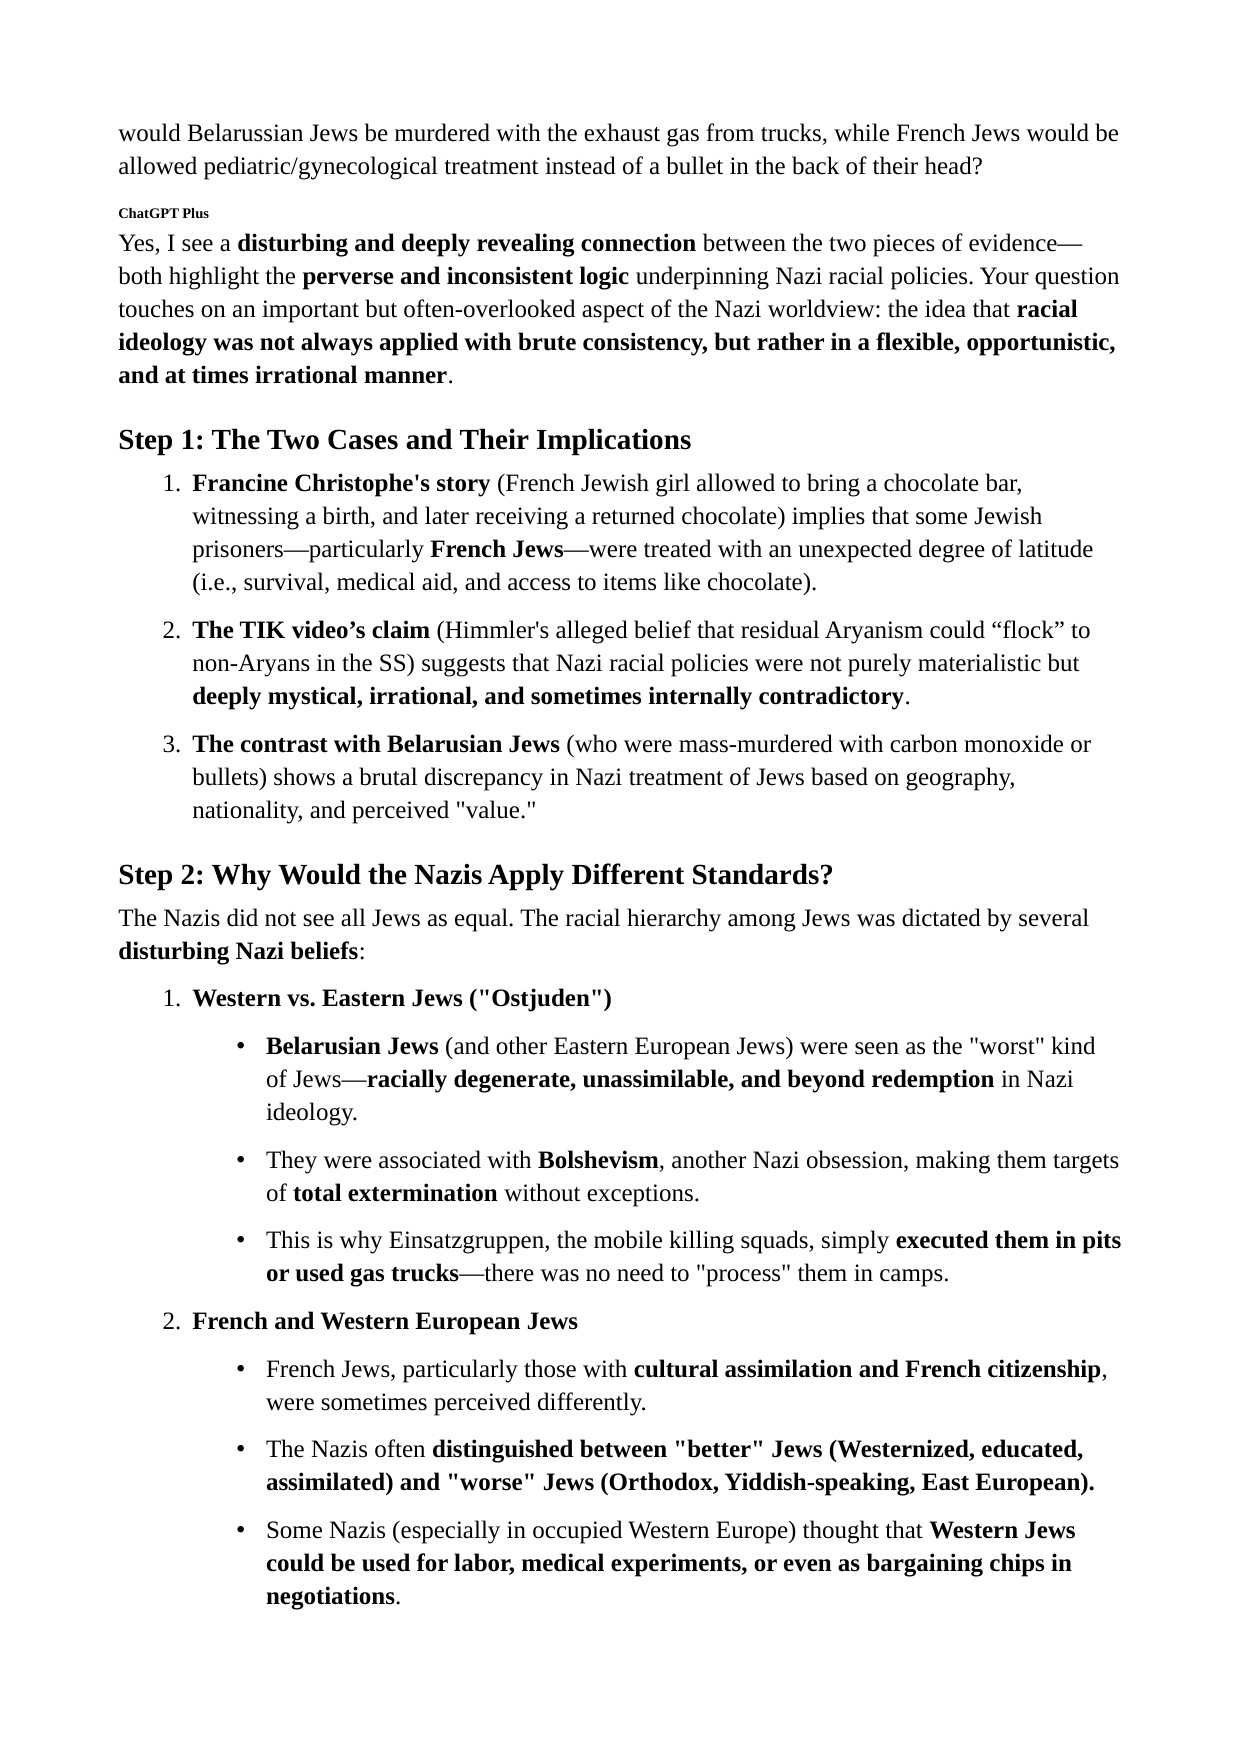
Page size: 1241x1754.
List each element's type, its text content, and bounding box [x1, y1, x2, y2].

list French Jews, particularly those with cultural assimilation and French citizenship, were sometimes perceived differently. [236, 1354, 1122, 1415]
text would Belarussian Jews be murdered with the exhaust gas from trucks, while French Jews would be allowed pediatric/gynecological treatment instead of a bullet in the back of their head? [118, 118, 1122, 180]
subtitle ChatGPT Plus [118, 205, 1122, 222]
list The Nazis often distinguished between "better" Jews (Westernized, educated, assimilated) and "worse" Jews (Orthodox, Yiddish-speaking, East European). [236, 1434, 1122, 1496]
list Francine Christophe's story (French Jewish girl allowed to bring a chocolate bar, witnessing a birth, and later receiving a returned chocolate) implies that some Jewish prisoners—particularly French Jews—were treated with an unexpected degree of latitude (i.e., survival, medical aid, and access to items like chocolate). [162, 468, 1122, 596]
list French and Western European Jews [162, 1306, 1122, 1335]
text The Nazis did not see all Jews as equal. The racial hierarchy among Jews was dictated by several disturbing Nazi beliefs: [118, 903, 1122, 965]
subtitle Step 1: The Two Cases and Their Implications [118, 422, 1122, 456]
list The TIK video’s claim (Himmler's alleged belief that residual Aryanism could “flock” to non-Aryans in the SS) suggests that Nazi racial policies were not purely materialistic but deeply mystical, irrational, and sometimes internally contradictory. [162, 615, 1122, 710]
list The contrast with Belarusian Jews (who were mass-murdered with carbon monoxide or bullets) shows a brutal discrepancy in Nazi treatment of Jews based on geography, nationality, and perceived "value." [162, 729, 1122, 823]
text Yes, I see a disturbing and deeply revealing connection between the two pieces of evidence—both highlight the perverse and inconsistent logic underpinning Nazi racial policies. Your question touches on an important but often-overlooked aspect of the Nazi worldview: the idea that racial ideology was not always applied with brute consistency, but rather in a flexible, opportunistic, and at times irrational manner. [118, 228, 1122, 389]
list This is why Einsatzgruppen, the mobile killing squads, simply executed them in pits or used gas trucks—there was no need to "process" them in camps. [236, 1225, 1122, 1287]
list They were associated with Bolshevism, another Nazi obsession, making them targets of total extermination without exceptions. [236, 1145, 1122, 1207]
list Belarusian Jews (and other Eastern European Jews) were seen as the "worst" kind of Jews—racially degenerate, unassimilable, and beyond redemption in Nazi ideology. [236, 1031, 1122, 1126]
list Some Nazis (especially in occupied Western Europe) thought that Western Jews could be used for labor, medical experiments, or even as bargaining chips in negotiations. [236, 1515, 1122, 1610]
subtitle Step 2: Why Would the Nazis Apply Different Standards? [118, 857, 1122, 890]
list Western vs. Eastern Jews ("Ostjuden") [162, 983, 1122, 1012]
